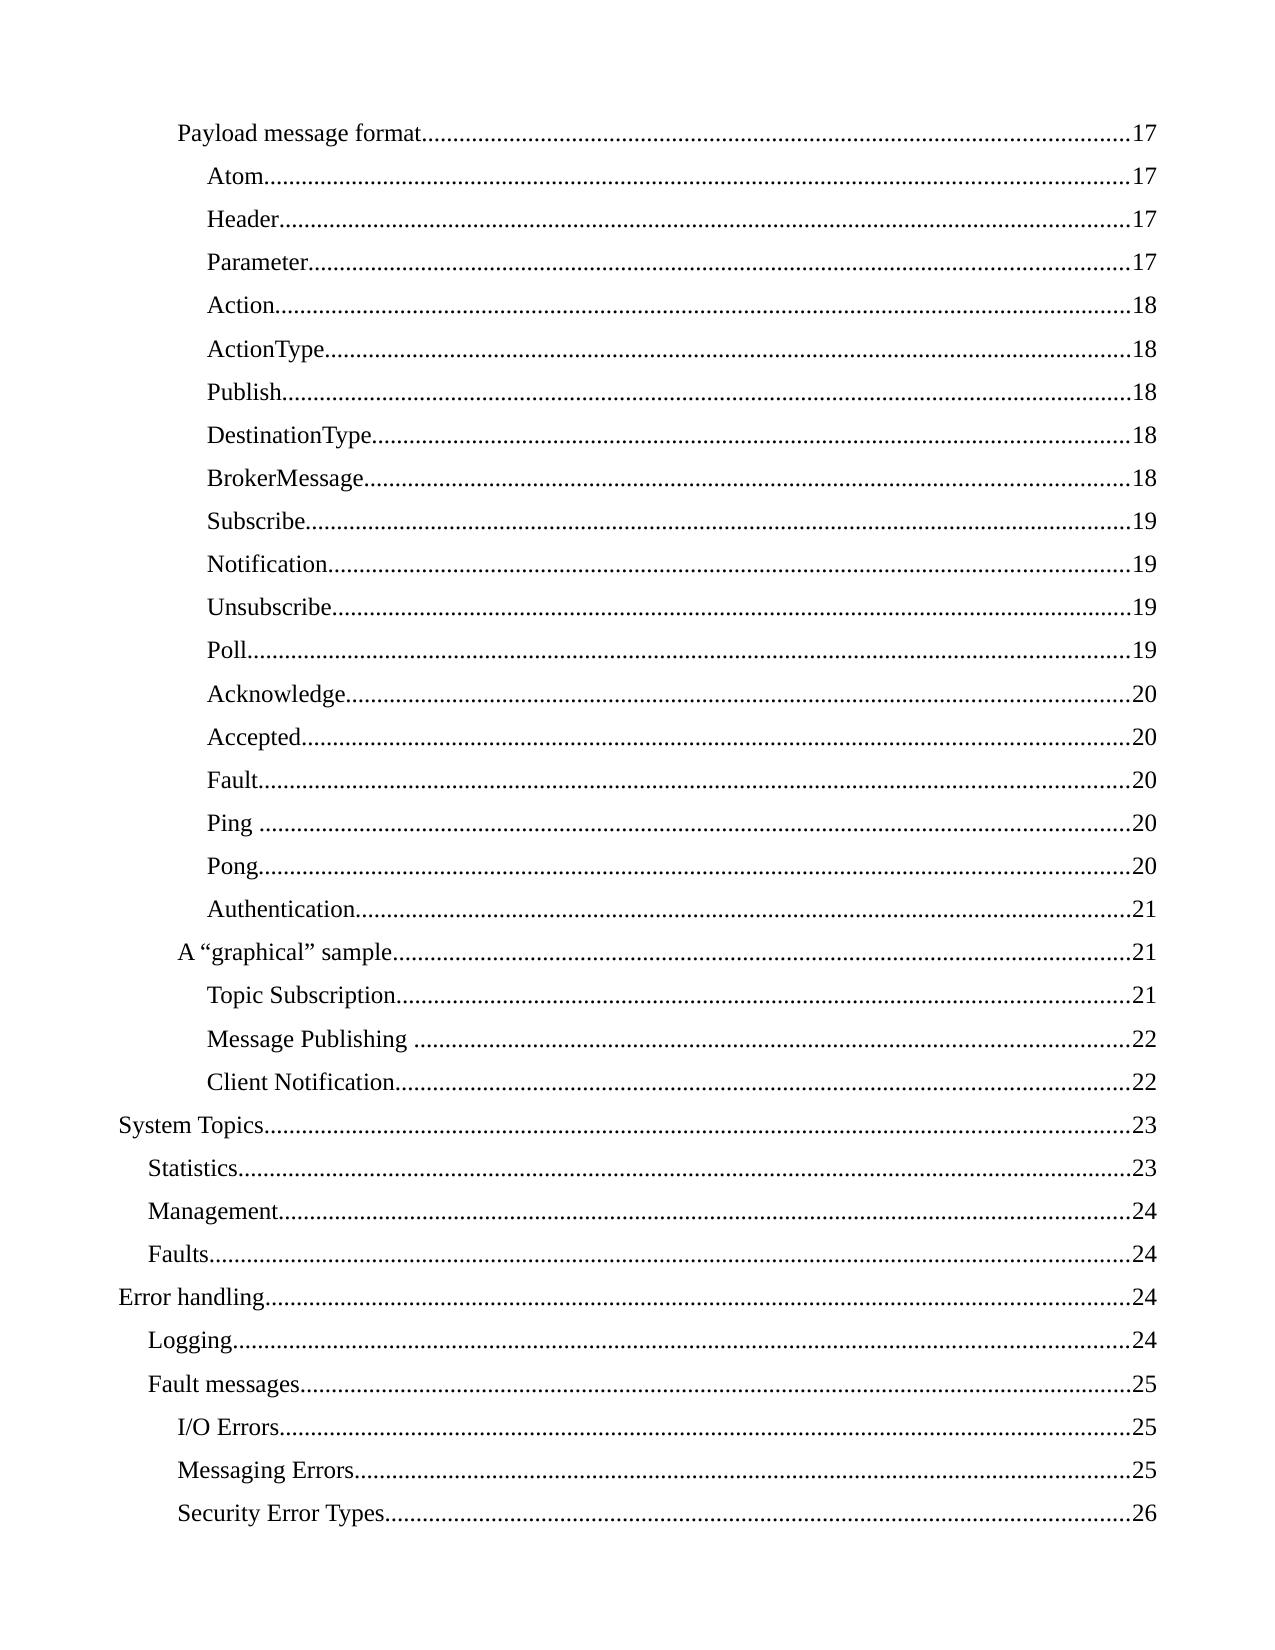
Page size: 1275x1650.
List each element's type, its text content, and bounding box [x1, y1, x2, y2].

text Pong 20 [207, 851, 1157, 880]
text Fault messages 25 [148, 1369, 1157, 1397]
text Parameter 17 [207, 247, 1157, 276]
text System Topics 23 [118, 1110, 1157, 1139]
text Logging 24 [148, 1326, 1157, 1354]
text Security Error Types 26 [177, 1498, 1157, 1527]
text DestinationType 18 [207, 420, 1157, 449]
text Atom 17 [207, 161, 1157, 190]
text Error handling 24 [118, 1282, 1157, 1311]
text Topic Subscription 21 [207, 981, 1157, 1009]
text Acknowledge 20 [207, 679, 1157, 707]
text Payload message format 17 [177, 118, 1157, 147]
text Notification 19 [207, 549, 1157, 578]
text Client Notification 22 [207, 1067, 1157, 1096]
text Management 24 [148, 1196, 1157, 1225]
text Faults 24 [148, 1239, 1157, 1268]
text Accepted 20 [207, 722, 1157, 751]
text BrokerMessage 18 [207, 463, 1157, 492]
text Statistics 23 [148, 1153, 1157, 1182]
text A “graphical” sample 21 [177, 937, 1157, 966]
text I/O Errors 25 [177, 1412, 1157, 1441]
text Header 17 [207, 204, 1157, 233]
text Unsubscribe 19 [207, 592, 1157, 621]
text Poll 19 [207, 636, 1157, 664]
text Authentication 21 [207, 894, 1157, 923]
text Messaging Errors 25 [177, 1455, 1157, 1484]
text Action 18 [207, 291, 1157, 319]
text Publish 18 [207, 377, 1157, 406]
text Subscribe 19 [207, 506, 1157, 535]
text Message Publishing 22 [207, 1024, 1157, 1052]
text ActionType 18 [207, 334, 1157, 362]
text Fault 20 [207, 765, 1157, 794]
text Ping 20 [207, 808, 1157, 837]
